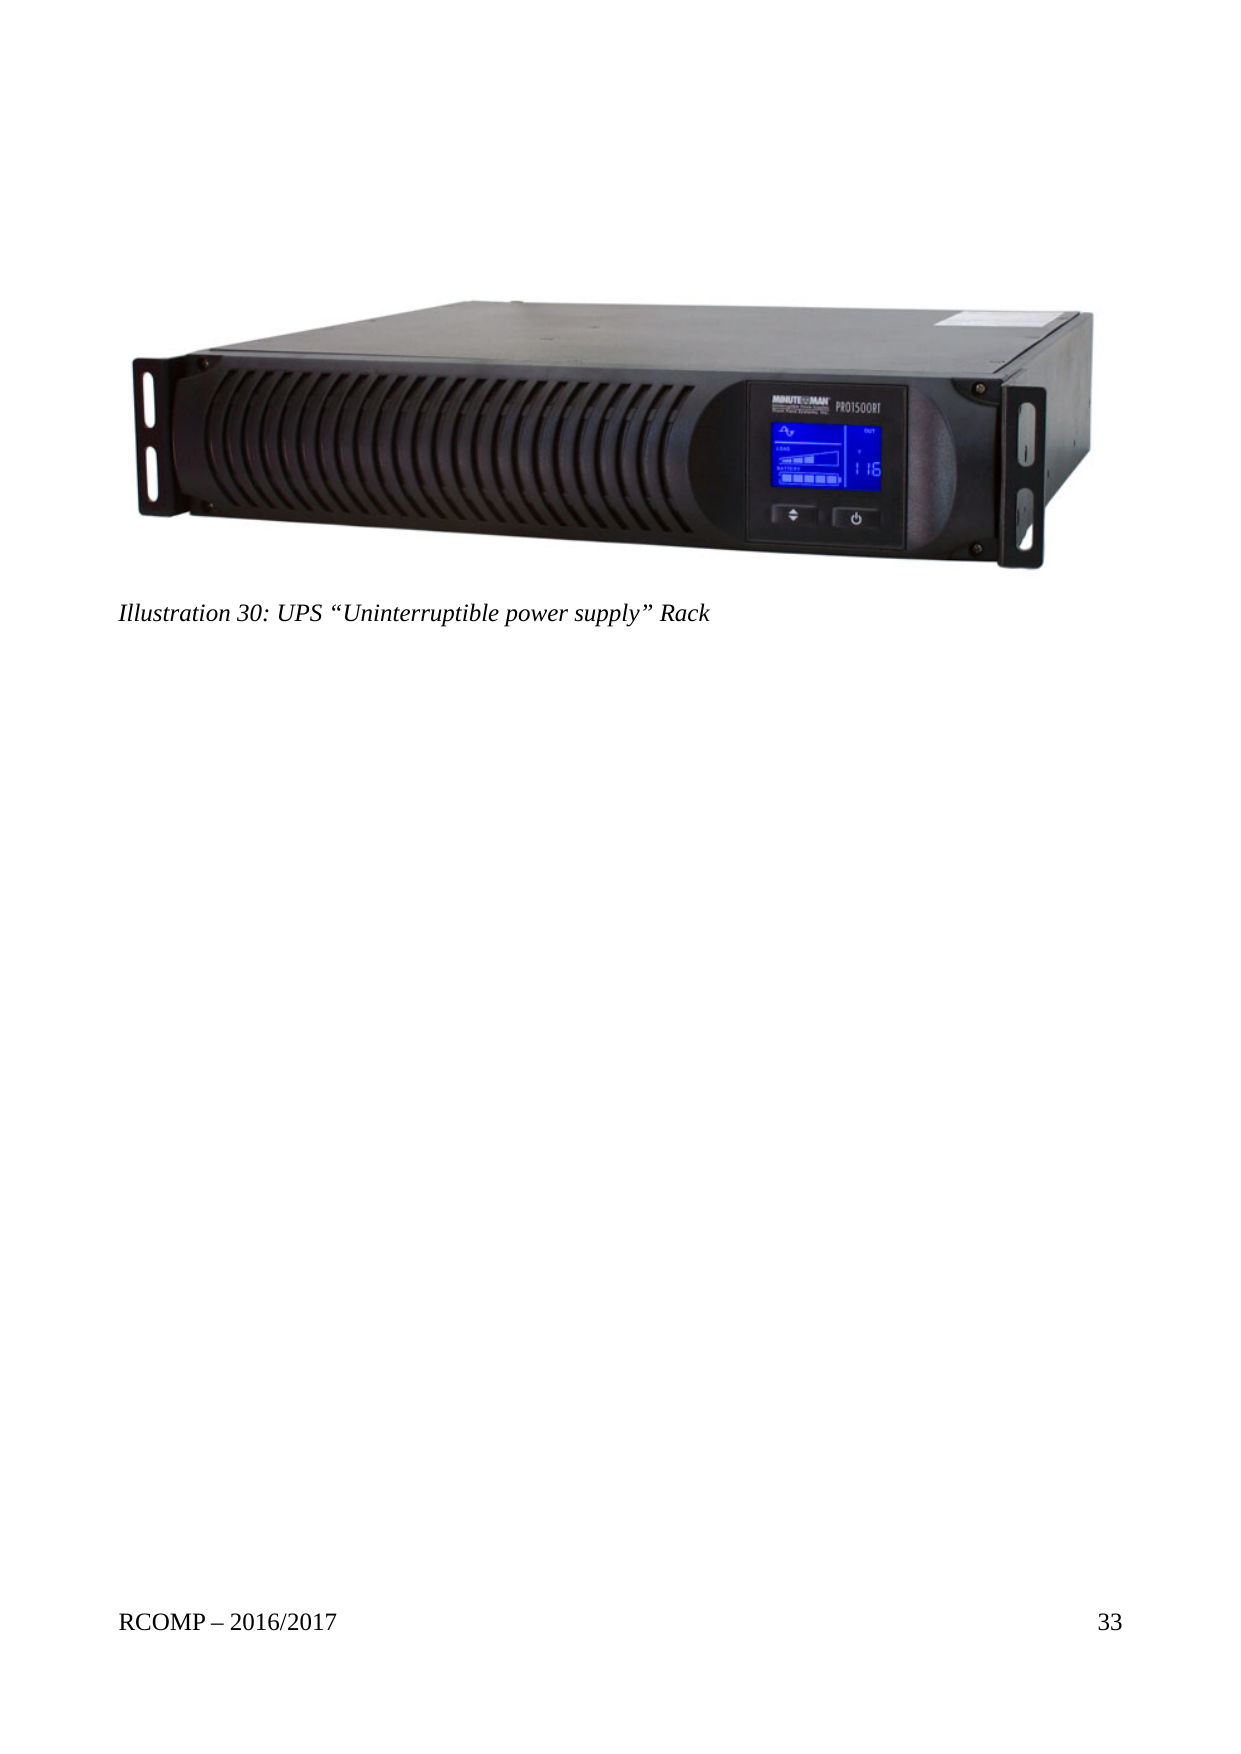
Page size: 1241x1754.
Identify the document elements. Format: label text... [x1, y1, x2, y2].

text Illustration 30: UPS “Uninterruptible power supply” Rack [118, 593, 1122, 627]
picture [118, 277, 1123, 593]
